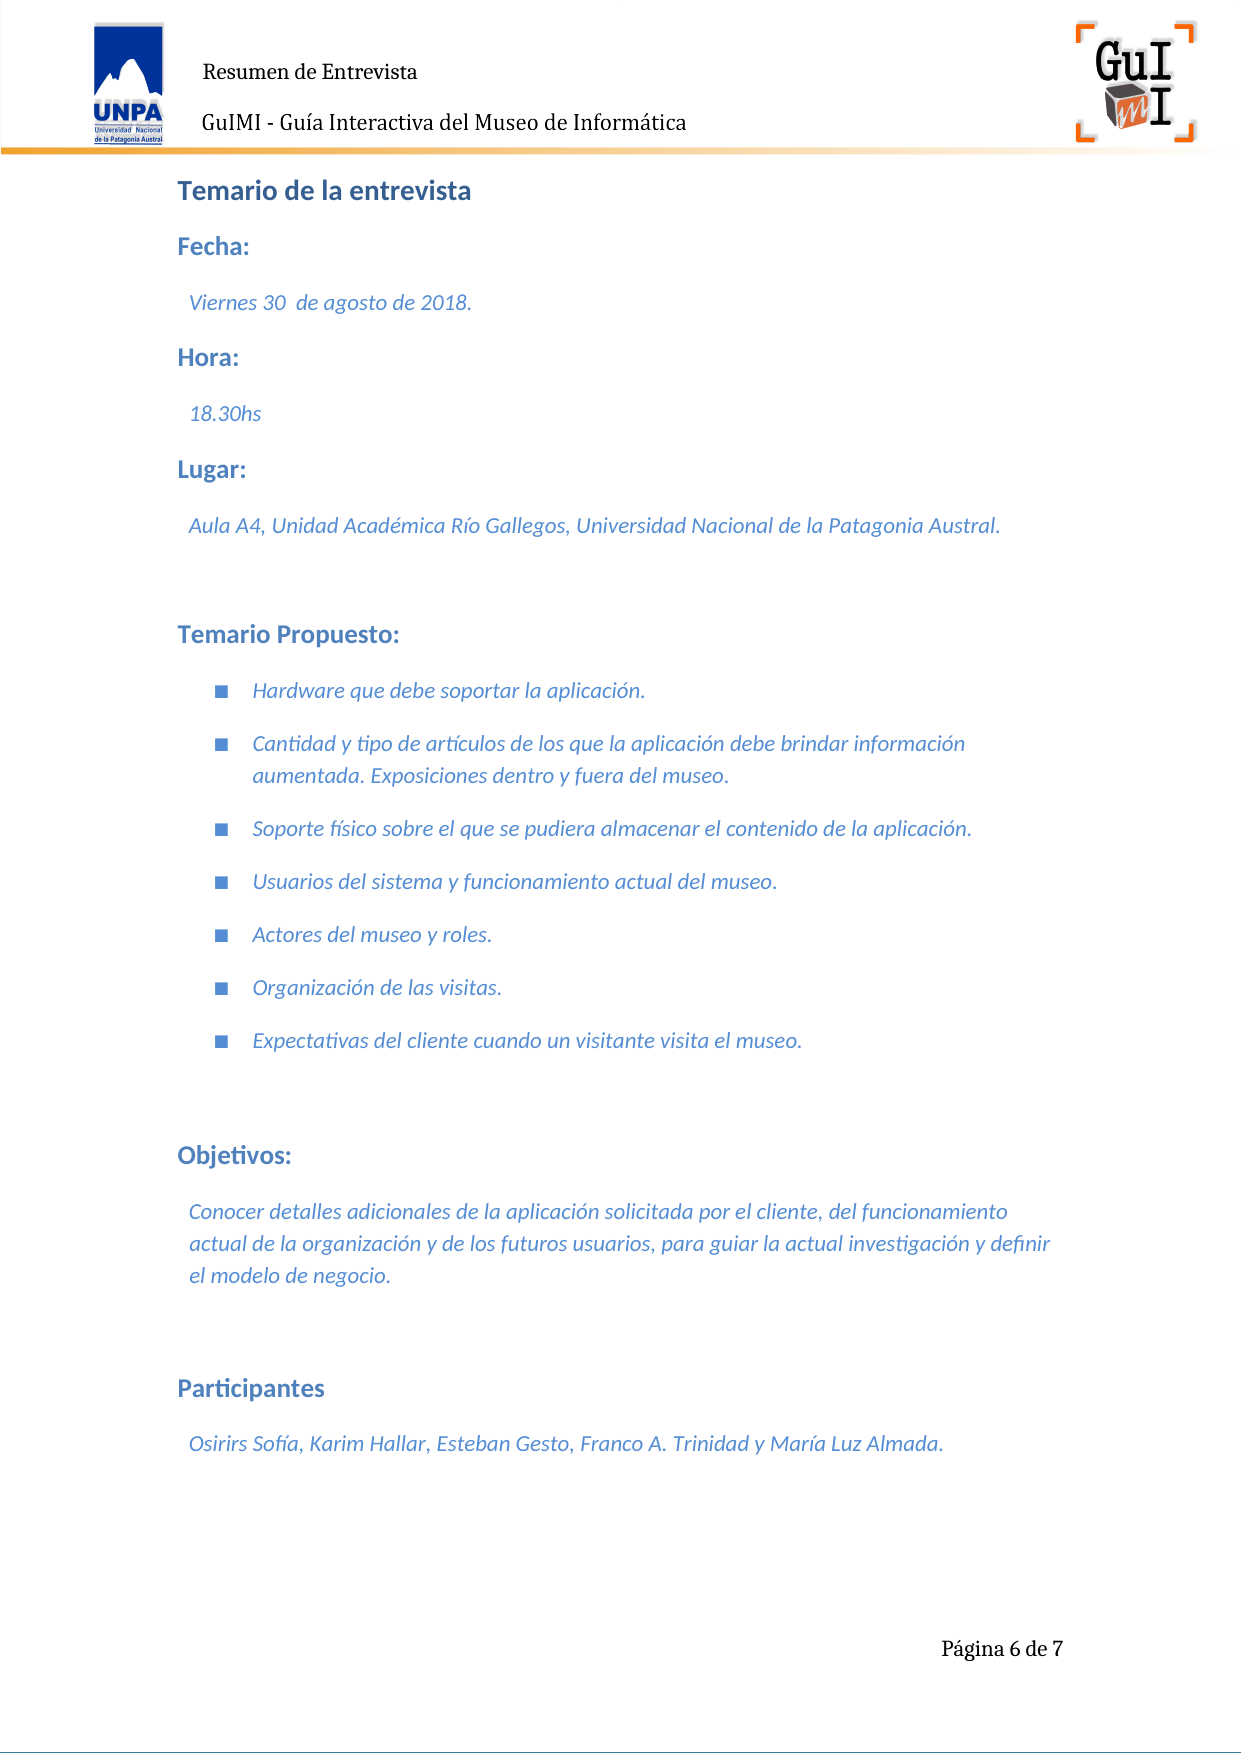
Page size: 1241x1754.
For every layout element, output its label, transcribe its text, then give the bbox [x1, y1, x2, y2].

text 18.30hs [188, 399, 1063, 427]
list Hardware que debe soportar la aplicación. [215, 676, 1063, 704]
text Temario de la entrevista [177, 172, 1063, 208]
list Actores del museo y roles. [215, 920, 1063, 948]
list Soporte físico sobre el que se pudiera almacenar el contenido de la aplicación. [215, 814, 1063, 842]
list Organización de las visitas. [215, 973, 1063, 1001]
text Temario Propuesto: [177, 617, 1063, 650]
list Expectativas del cliente cuando un visitante visita el museo. [215, 1026, 1063, 1054]
text Fecha: [177, 229, 1063, 262]
text Hora: [177, 341, 1063, 374]
text Viernes 30 de agosto de 2018. [188, 288, 1063, 316]
text Aula A4, Unidad Académica Río Gallegos, Universidad Nacional de la Patagonia Austral. [188, 511, 1063, 539]
text Objetivos: [177, 1138, 1063, 1171]
text Osirirs Sofía, Karim Hallar, Esteban Gesto, Franco A. Trinidad y María Luz Almada. [188, 1429, 1063, 1457]
list Cantidad y tipo de artículos de los que la aplicación debe brindar información aumentada. Exposiciones dentro y fuera del museo. [215, 729, 1063, 789]
picture [0, 0, 1241, 155]
text Lugar: [177, 452, 1063, 485]
list Usuarios del sistema y funcionamiento actual del museo. [215, 867, 1063, 895]
text Participantes [177, 1371, 1063, 1404]
text Conocer detalles adicionales de la aplicación solicitada por el cliente, del funcionamiento actual de la organización y de los futuros usuarios, para guiar la actual investigación y definir el modelo de negocio. [188, 1197, 1063, 1289]
